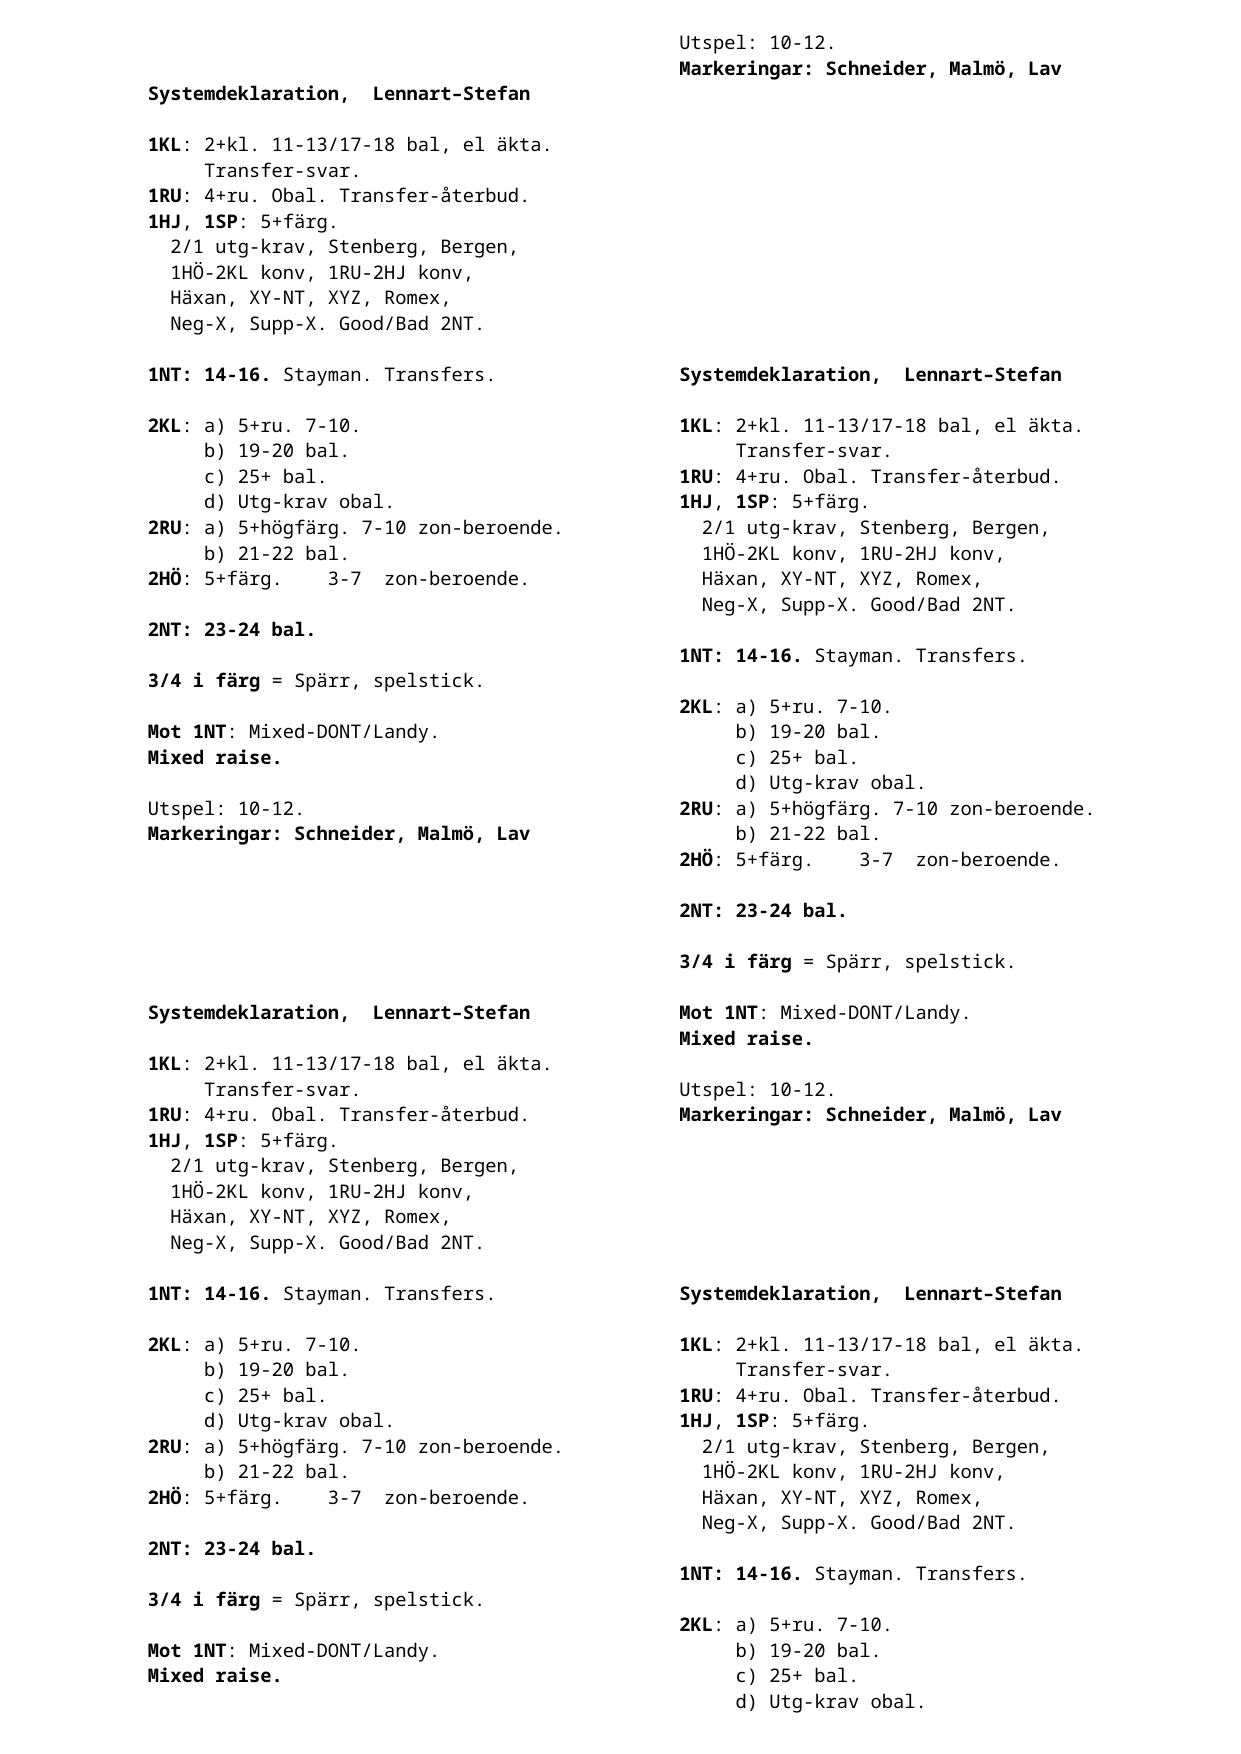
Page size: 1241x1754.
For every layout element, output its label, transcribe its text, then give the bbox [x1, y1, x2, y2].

text Mot 1NT: Mixed-DONT/Landy. Mixed raise. [148, 718, 679, 795]
text Neg-X, Supp-X. Good/Bad 2NT. [148, 1229, 679, 1254]
text 1KL: 2+kl. 11-13/17-18 bal, el äkta. Transfer-svar. [679, 412, 1211, 463]
text 1RU: 4+ru. Obal. Transfer-återbud. [679, 463, 1211, 489]
text 2/1 utg-krav, Stenberg, Bergen, 1HÖ-2KL konv, 1RU-2HJ konv, Häxan, XY-NT, XYZ, Romex, [148, 234, 679, 310]
text 1NT: 14-16. Stayman. Transfers. [148, 336, 679, 387]
text 1HJ, 1SP: 5+färg. [679, 489, 1211, 514]
text Systemdeklaration, Lennart–Stefan [148, 29, 679, 106]
text 2/1 utg-krav, Stenberg, Bergen, 1HÖ-2KL konv, 1RU-2HJ konv, Häxan, XY-NT, XYZ, Romex, [679, 1433, 1211, 1510]
text Utspel: 10-12. [679, 1076, 1211, 1101]
text 1NT: 14-16. Stayman. Transfers. [679, 616, 1211, 667]
text 2RU: a) 5+högfärg. 7-10 zon-beroende. b) 21-22 bal. 2HÖ: 5+färg. 3-7 zon-beroende. 2NT: 23-24 bal. [148, 1433, 679, 1561]
text 3/4 i färg = Spärr, spelstick. [679, 923, 1211, 974]
text 2RU: a) 5+högfärg. 7-10 zon-beroende. b) 21-22 bal. 2HÖ: 5+färg. 3-7 zon-beroende. 2NT: 23-24 bal. [679, 795, 1211, 923]
text 1KL: 2+kl. 11-13/17-18 bal, el äkta. Transfer-svar. [148, 1050, 679, 1101]
text 1NT: 14-16. Stayman. Transfers. [148, 1254, 679, 1306]
text Neg-X, Supp-X. Good/Bad 2NT. [679, 1510, 1211, 1535]
text 2/1 utg-krav, Stenberg, Bergen, 1HÖ-2KL konv, 1RU-2HJ konv, Häxan, XY-NT, XYZ, Romex, [679, 514, 1211, 591]
text 3/4 i färg = Spärr, spelstick. [148, 1561, 679, 1612]
text 1KL: 2+kl. 11-13/17-18 bal, el äkta. Transfer-svar. [148, 132, 679, 183]
text Mot 1NT: Mixed-DONT/Landy. Mixed raise. [148, 1637, 679, 1714]
text 1HJ, 1SP: 5+färg. [679, 1408, 1211, 1433]
text Utspel: 10-12. [148, 795, 679, 821]
text Neg-X, Supp-X. Good/Bad 2NT. [679, 591, 1211, 616]
text 3/4 i färg = Spärr, spelstick. [148, 642, 679, 693]
text Neg-X, Supp-X. Good/Bad 2NT. [148, 310, 679, 336]
text 2KL: a) 5+ru. 7-10. b) 19-20 bal. c) 25+ bal. d) Utg-krav obal. [679, 693, 1211, 795]
text 1KL: 2+kl. 11-13/17-18 bal, el äkta. Transfer-svar. [679, 1331, 1211, 1382]
text 2RU: a) 5+högfärg. 7-10 zon-beroende. b) 21-22 bal. 2HÖ: 5+färg. 3-7 zon-beroende. 2NT: 23-24 bal. [148, 514, 679, 642]
text 1HJ, 1SP: 5+färg. [148, 1127, 679, 1152]
text 1RU: 4+ru. Obal. Transfer-återbud. [148, 183, 679, 208]
text 1RU: 4+ru. Obal. Transfer-återbud. [148, 1101, 679, 1127]
text 2KL: a) 5+ru. 7-10. b) 19-20 bal. c) 25+ bal. d) Utg-krav obal. [679, 1612, 1211, 1714]
text 1RU: 4+ru. Obal. Transfer-återbud. [679, 1382, 1211, 1408]
text Mot 1NT: Mixed-DONT/Landy. Mixed raise. [679, 999, 1211, 1076]
text Markeringar: Schneider, Malmö, Lav Systemdeklaration, Lennart–Stefan [679, 1101, 1211, 1306]
text 1NT: 14-16. Stayman. Transfers. [679, 1535, 1211, 1586]
text Markeringar: Schneider, Malmö, Lav Systemdeklaration, Lennart–Stefan [148, 821, 679, 1025]
text 2KL: a) 5+ru. 7-10. b) 19-20 bal. c) 25+ bal. d) Utg-krav obal. [148, 1331, 679, 1433]
text 2/1 utg-krav, Stenberg, Bergen, 1HÖ-2KL konv, 1RU-2HJ konv, Häxan, XY-NT, XYZ, Romex, [148, 1152, 679, 1229]
text Utspel: 10-12. [679, 29, 1211, 55]
text 2KL: a) 5+ru. 7-10. b) 19-20 bal. c) 25+ bal. d) Utg-krav obal. [148, 412, 679, 514]
text Markeringar: Schneider, Malmö, Lav Systemdeklaration, Lennart–Stefan [679, 55, 1211, 387]
text 1HJ, 1SP: 5+färg. [148, 208, 679, 234]
